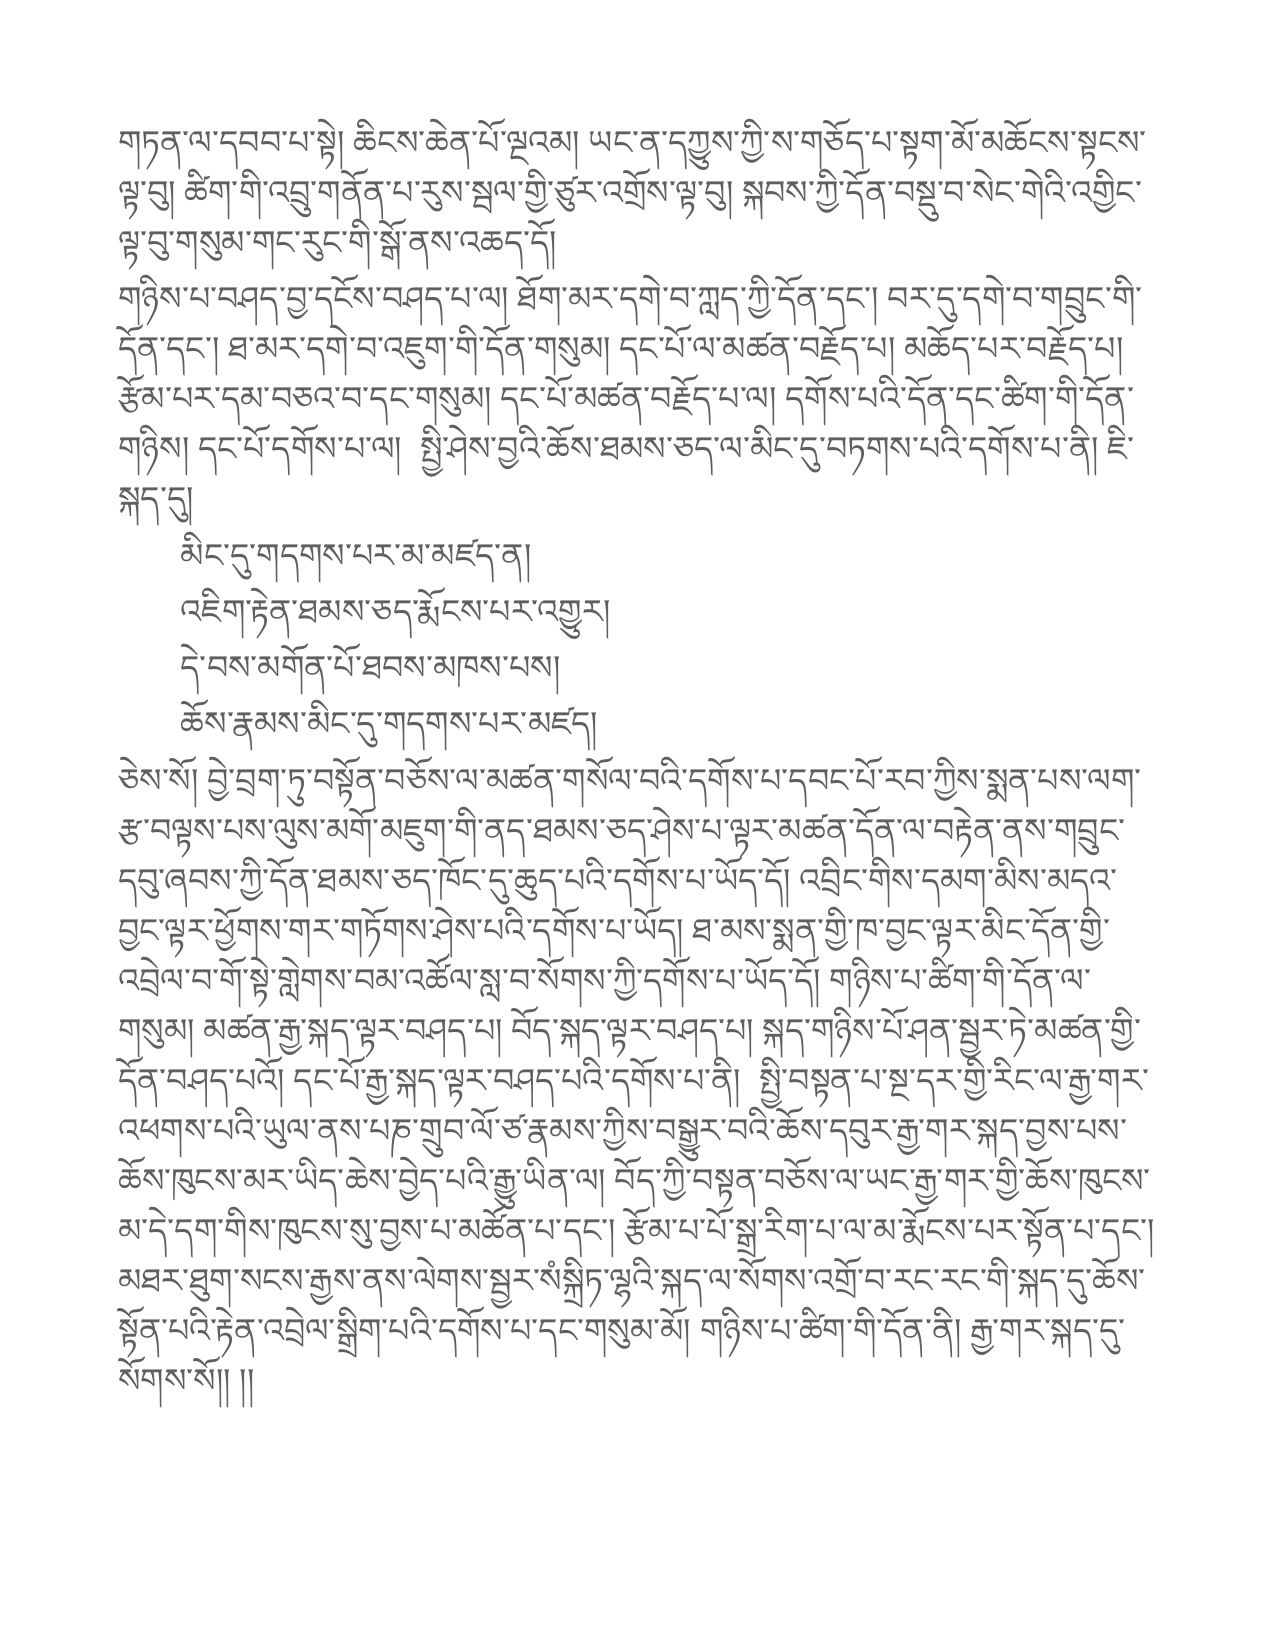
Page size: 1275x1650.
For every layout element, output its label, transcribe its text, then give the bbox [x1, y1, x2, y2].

text གཉིས་པ་བཤད་བྱ་དངོས་བཤད་པ་ལ། ཐོག་མར་དགེ་བ་ཀླད་ཀྱི་དོན་དང༌། བར་དུ་དགེ་བ་གབྲུང་གི་དོན་དང༌། ཐ་མར་དགེ་བ་འཇུག་གི་དོན་གསུམ། དང་པོ་ལ་མཚན་བརྗོད་པ། མཆོད་པར་བརྗོད་པ། རྩོམ་པར་དམ་བཅའ་བ་དང་གསུམ། དང་པོ་མཚན་བརྗོད་པ་ལ། དགོས་པའི་དོན་དང་ཚིག་གི་དོན་གཉིས། དང་པོ་དགོས་པ་ལ། སྤྱི་ཤེས་བྱའི་ཆོས་ཐམས་ཅད་ལ་མིང་དུ་བཏགས་པའི་དགོས་པ་ནི། ཇི་སྐད་དུ། [118, 274, 1157, 524]
text དེ་བས་མགོན་པོ་ཐབས་མཁས་པས། [181, 643, 1157, 693]
text ཅེས་སོ། བྱེ་བྲག་ཏུ་བསྟོན་བཅོས་ལ་མཚན་གསོལ་བའི་དགོས་པ་དབང་པོ་རབ་ཀྱིས་སྨན་པས་ལག་རྩ་བལྟས་པས་ལུས་མགོ་མཇུག་གི་ནད་ཐམས་ཅད་ཤེས་པ་ལྟར་མཚན་དོན་ལ་བརྟེན་ནས་གབྲུང་དབུ་ཞབས་ཀྱི་དོན་ཐམས་ཅད་ཁོང་དུ་ཆུད་པའི་དགོས་པ་ཡོད་དོ། འབྲིང་གིས་དམག་མིས་མདའ་བྱང་ལྟར་ཕྱོགས་གར་གཏོགས་ཤེས་པའི་དགོས་པ་ཡོད། ཐ་མས་སྨན་གྱི་ཁ་བྱང་ལྟར་མིང་དོན་གྱི་འབྲེལ་བ་གོ་སྟེ་གླེགས་བམ་འཚོལ་སླ་བ་སོགས་ཀྱི་དགོས་པ་ཡོད་དོ། གཉིས་པ་ཚིག་གི་དོན་ལ་གསུམ། མཚན་རྒྱ་སྐད་ལྟར་བཤད་པ། བོད་སྐད་ལྟར་བཤད་པ། སྐད་གཉིས་པོ་ཤན་སྦྱར་ཏེ་མཚན་གྱི་དོན་བཤད་པའོ། དང་པོ་རྒྱ་སྐད་ལྟར་བཤད་པའི་དགོས་པ་ནི། སྤྱི་བསྟན་པ་སྔ་དར་གྱི་རིང་ལ་རྒྱ་གར་འཕགས་པའི་ཡུལ་ནས་པཎ་གྲུབ་ལོ་ཙ་རྣམས་ཀྱིས་བསྒྱུར་བའི་ཆོས་དབུར་རྒྱ་གར་སྐད་བྱས་པས་ཆོས་ཁུངས་མར་ཡིད་ཆེས་བྱེད་པའི་རྒྱུ་ཡིན་ལ། བོད་ཀྱི་བསྟན་བཅོས་ལ་ཡང་རྒྱ་གར་གྱི་ཆོས་ཁུངས་མ་དེ་དག་གིས་ཁུངས་སུ་བྱས་པ་མཚོན་པ་དང༌། རྩོམ་པ་པོ་སྒྲ་རིག་པ་ལ་མ་རྨོངས་པར་སྟོན་པ་དང༌། མཐར་ཐུག་སངས་རྒྱས་ནས་ལེགས་སྦྱར་སཾསྐྲིཏ་ལྷའི་སྐད་ལ་སོགས་འགྲོ་བ་རང་རང་གི་སྐད་དུ་ཆོས་སྟོན་པའི་རྟེན་འབྲེལ་སྒྲིག་པའི་དགོས་པ་དང་གསུམ་མོ། གཉིས་པ་ཚིག་གི་དོན་ནི། རྒྱ་གར་སྐད་དུ་སོགས་སོ།། །། [118, 756, 1157, 1406]
text གཏན་ལ་དབབ་པ་སྟེ། ཆིངས་ཆེན་པོ་ལྔའམ། ཡང་ན་དཀྱུས་ཀྱི་ས་གཅོད་པ་སྟག་མོ་མཆོངས་སྟངས་ལྟ་བུ། ཚིག་གི་འབྲུ་གནོན་པ་རུས་སྦལ་གྱི་ཙུར་འགྲོས་ལྟ་བུ། སྐབས་ཀྱི་དོན་བསྡུ་བ་སེང་གེའི་འགྱིང་ལྟ་བུ་གསུམ་གང་རུང་གི་སྒོ་ནས་འཆད་དོ། [118, 118, 1157, 268]
text ཆོས་རྣམས་མིང་དུ་གདགས་པར་མཛད། [181, 699, 1157, 749]
text མིང་དུ་གདགས་པར་མ་མཛད་ན། [181, 531, 1157, 581]
text འཇིག་རྟེན་ཐམས་ཅད་རྨོངས་པར་འགྱུར། [181, 587, 1157, 637]
